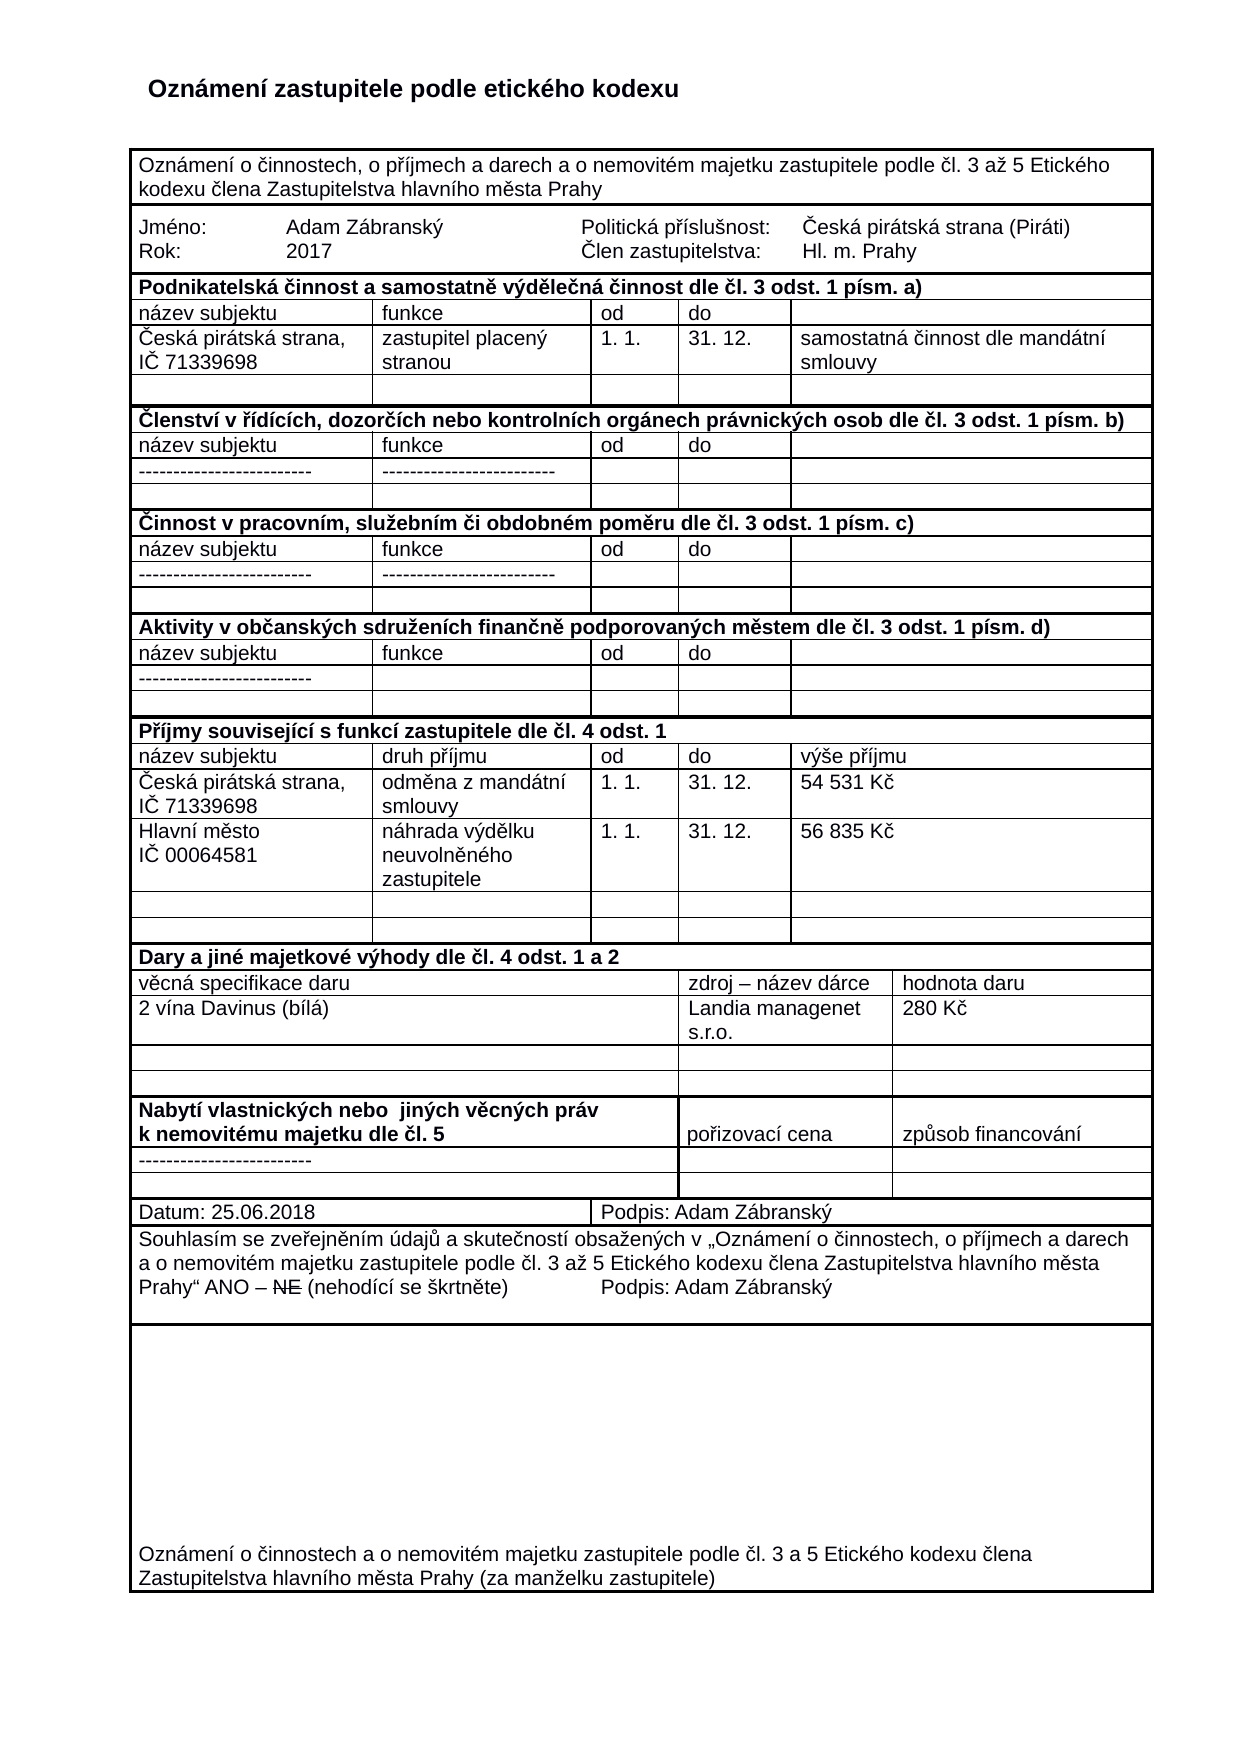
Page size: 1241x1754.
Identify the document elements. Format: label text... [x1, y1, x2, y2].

table_cell [132, 588, 372, 612]
table_cell od [592, 640, 678, 664]
table_cell funkce [373, 640, 590, 664]
table_cell [132, 691, 372, 715]
table_cell [679, 892, 790, 916]
table_cell od [592, 300, 678, 324]
table_cell [679, 1071, 892, 1095]
table_cell Nabytí vlastnických nebo jiných věcných práv k nemovitému majetku dle čl. 5 [132, 1098, 677, 1146]
table_cell Podpis: Adam Zábranský [592, 1200, 1151, 1224]
table_cell [373, 484, 590, 508]
table_cell [679, 691, 790, 715]
table_cell 54 531 Kč [792, 770, 1151, 817]
table_cell Dary a jiné majetkové výhody dle čl. 4 odst. 1 a 2 [132, 945, 1151, 969]
table_cell náhrada výdělku neuvolněného zastupitele [373, 819, 590, 891]
table_cell ------------------------- [132, 1148, 677, 1172]
table_cell výše příjmu [792, 744, 1151, 768]
table_cell [373, 892, 590, 916]
table_cell Jméno: Adam Zábranský Politická příslušnost: Česká pirátská strana (Piráti) Rok: 2017 Člen zastupitelstva: Hl. m. Prahy [132, 206, 1151, 272]
table_cell odměna z mandátní smlouvy [373, 770, 590, 817]
table_cell [792, 918, 1151, 942]
table_cell ------------------------- [373, 562, 590, 586]
table_cell [132, 918, 372, 942]
table_cell [592, 892, 678, 916]
table_cell od [592, 744, 678, 768]
table_cell [132, 1173, 677, 1197]
table_cell [679, 375, 790, 404]
table_cell název subjektu [132, 537, 372, 561]
table_cell [679, 666, 790, 690]
table_cell do [679, 300, 790, 324]
table_cell [373, 666, 590, 690]
table_cell Česká pirátská strana, IČ 71339698 [132, 326, 372, 374]
table_cell [679, 1046, 892, 1069]
table_cell od [592, 433, 678, 457]
table_cell Aktivity v občanských sdruženích finančně podporovaných městem dle čl. 3 odst. 1 písm. d) [132, 615, 1151, 639]
table_cell zdroj – název dárce [679, 971, 892, 994]
table_cell [373, 918, 590, 942]
table_cell věcná specifikace daru [132, 971, 678, 994]
table_cell [792, 691, 1151, 715]
table_cell Landia managenet s.r.o. [679, 996, 892, 1044]
table_cell samostatná činnost dle mandátní smlouvy [792, 326, 1151, 374]
table_cell [373, 691, 590, 715]
table_cell funkce [373, 537, 590, 561]
table_cell [592, 484, 678, 508]
table_cell 2 vína Davinus (bílá) [132, 996, 678, 1044]
table_cell Souhlasím se zveřejněním údajů a skutečností obsažených v „Oznámení o činnostech, o příjmech a darech a o nemovitém majetku zastupitele podle čl. 3 až 5 Etického kodexu člena Zastupitelstva hlavního města Prahy“ ANO – NE (nehodící se škrtněte) Podpis: Adam Zábranský [132, 1227, 1151, 1323]
table_cell Příjmy související s funkcí zastupitele dle čl. 4 odst. 1 [132, 719, 1151, 742]
table_cell ------------------------- [132, 562, 372, 586]
table_cell [680, 1173, 892, 1197]
table_cell [373, 588, 590, 612]
table_cell 1. 1. [592, 326, 678, 374]
table_cell [792, 892, 1151, 916]
table_cell [680, 1148, 892, 1172]
table_cell 1. 1. [592, 819, 678, 891]
table_cell funkce [373, 300, 590, 324]
table_cell název subjektu [132, 300, 372, 324]
table_cell [792, 640, 1151, 664]
table_cell do [679, 537, 790, 561]
table_cell [792, 375, 1151, 404]
table_cell [132, 1071, 678, 1095]
table_cell [792, 562, 1151, 586]
table_cell [792, 300, 1151, 324]
table_header Oznámení o činnostech, o příjmech a darech a o nemovitém majetku zastupitele podle čl. 3 až 5 Etického kodexu člena Zastupitelstva hlavního města Prahy [132, 151, 1151, 203]
table_cell 31. 12. [679, 770, 790, 817]
table_cell [679, 484, 790, 508]
table_cell [592, 588, 678, 612]
table_cell [679, 918, 790, 942]
table_cell [679, 459, 790, 482]
table_cell [792, 459, 1151, 482]
table_cell [792, 433, 1151, 457]
table_cell Česká pirátská strana, IČ 71339698 [132, 770, 372, 817]
table_cell [792, 537, 1151, 561]
table_cell [373, 375, 590, 404]
table_cell [792, 588, 1151, 612]
table_cell [893, 1071, 1151, 1095]
table_cell Členství v řídících, dozorčích nebo kontrolních orgánech právnických osob dle čl. 3 odst. 1 písm. b) [132, 408, 1151, 431]
table_cell název subjektu [132, 433, 372, 457]
table_cell [679, 562, 790, 586]
table_cell Datum: 25.06.2018 [132, 1200, 590, 1224]
table_cell ------------------------- [373, 459, 590, 482]
table_cell Oznámení o činnostech a o nemovitém majetku zastupitele podle čl. 3 a 5 Etického kodexu člena Zastupitelstva hlavního města Prahy (za manželku zastupitele) [132, 1326, 1151, 1590]
table_cell 1. 1. [592, 770, 678, 817]
table_cell [592, 562, 678, 586]
table_cell 56 835 Kč [792, 819, 1151, 891]
table_cell [679, 588, 790, 612]
table_cell [132, 892, 372, 916]
table_cell [592, 459, 678, 482]
table_cell druh příjmu [373, 744, 590, 768]
table_cell funkce [373, 433, 590, 457]
table_cell [893, 1173, 1151, 1197]
table_cell název subjektu [132, 640, 372, 664]
table_cell název subjektu [132, 744, 372, 768]
table_cell [132, 484, 372, 508]
table_cell způsob financování [893, 1098, 1151, 1146]
table_cell pořizovací cena [680, 1098, 892, 1146]
table_cell do [679, 744, 790, 768]
table_cell ------------------------- [132, 666, 372, 690]
table_cell do [679, 640, 790, 664]
table_cell 280 Kč [893, 996, 1151, 1044]
table_cell [592, 691, 678, 715]
table_cell zastupitel placený stranou [373, 326, 590, 374]
table_cell Činnost v pracovním, služebním či obdobném poměru dle čl. 3 odst. 1 písm. c) [132, 511, 1151, 535]
table_cell [592, 375, 678, 404]
table_cell [893, 1148, 1151, 1172]
table_cell 31. 12. [679, 326, 790, 374]
table_cell 31. 12. [679, 819, 790, 891]
table_cell [592, 918, 678, 942]
table_cell od [592, 537, 678, 561]
table_cell do [679, 433, 790, 457]
table_cell ------------------------- [132, 459, 372, 482]
table_cell Hlavní město IČ 00064581 [132, 819, 372, 891]
table_cell [132, 1046, 678, 1069]
table_cell hodnota daru [893, 971, 1151, 994]
table_cell Podnikatelská činnost a samostatně výdělečná činnost dle čl. 3 odst. 1 písm. a) [132, 275, 1151, 299]
table_cell [132, 375, 372, 404]
table_cell [792, 666, 1151, 690]
table_cell [792, 484, 1151, 508]
table_cell [592, 666, 678, 690]
table_cell [893, 1046, 1151, 1069]
